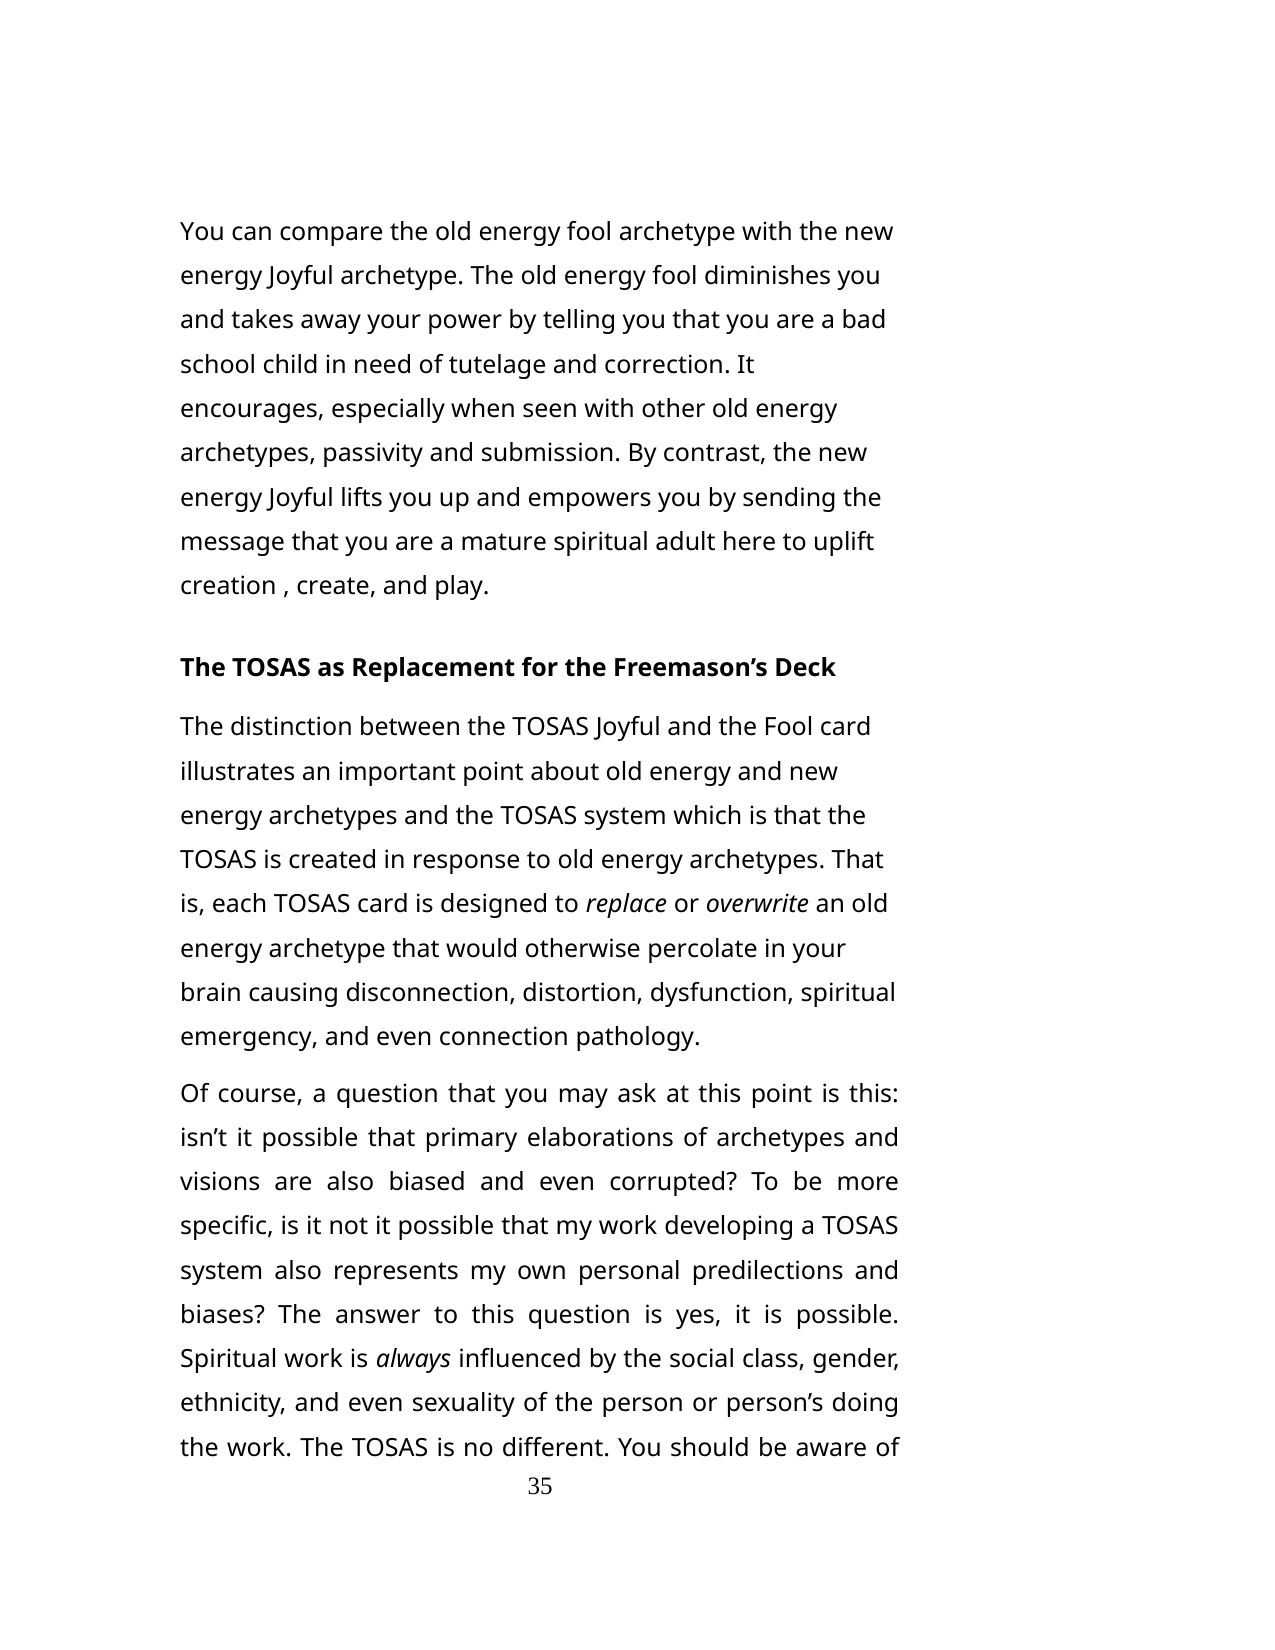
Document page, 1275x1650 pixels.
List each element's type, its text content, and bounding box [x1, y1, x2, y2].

subtitle The TOSAS as Replacement for the Freemason’s Deck [180, 649, 900, 683]
text You can compare the old energy fool archetype with the new energy Joyful archetype. The old energy fool diminishes you and takes away your power by telling you that you are a bad school child in need of tutelage and correction. It encourages, especially when seen with other old energy archetypes, passivity and submission. By contrast, the new energy Joyful lifts you up and empowers you by sending the message that you are a mature spiritual adult here to uplift creation , create, and play. [180, 213, 900, 602]
text Of course, a question that you may ask at this point is this: isn’t it possible that primary elaborations of archetypes and visions are also biased and even corrupted? To be more specific, is it not it possible that my work developing a TOSAS system also represents my own personal predilections and biases? The answer to this question is yes, it is possible. Spiritual work is always influenced by the social class, gender, ethnicity, and even sexuality of the person or person’s doing the work. The TOSAS is no different. You should be aware of [180, 1075, 900, 1463]
text The distinction between the TOSAS Joyful and the Fool card illustrates an important point about old energy and new energy archetypes and the TOSAS system which is that the TOSAS is created in response to old energy archetypes. That is, each TOSAS card is designed to replace or overwrite an old energy archetype that would otherwise percolate in your brain causing disconnection, distortion, dysfunction, spiritual emergency, and even connection pathology. [180, 709, 900, 1053]
